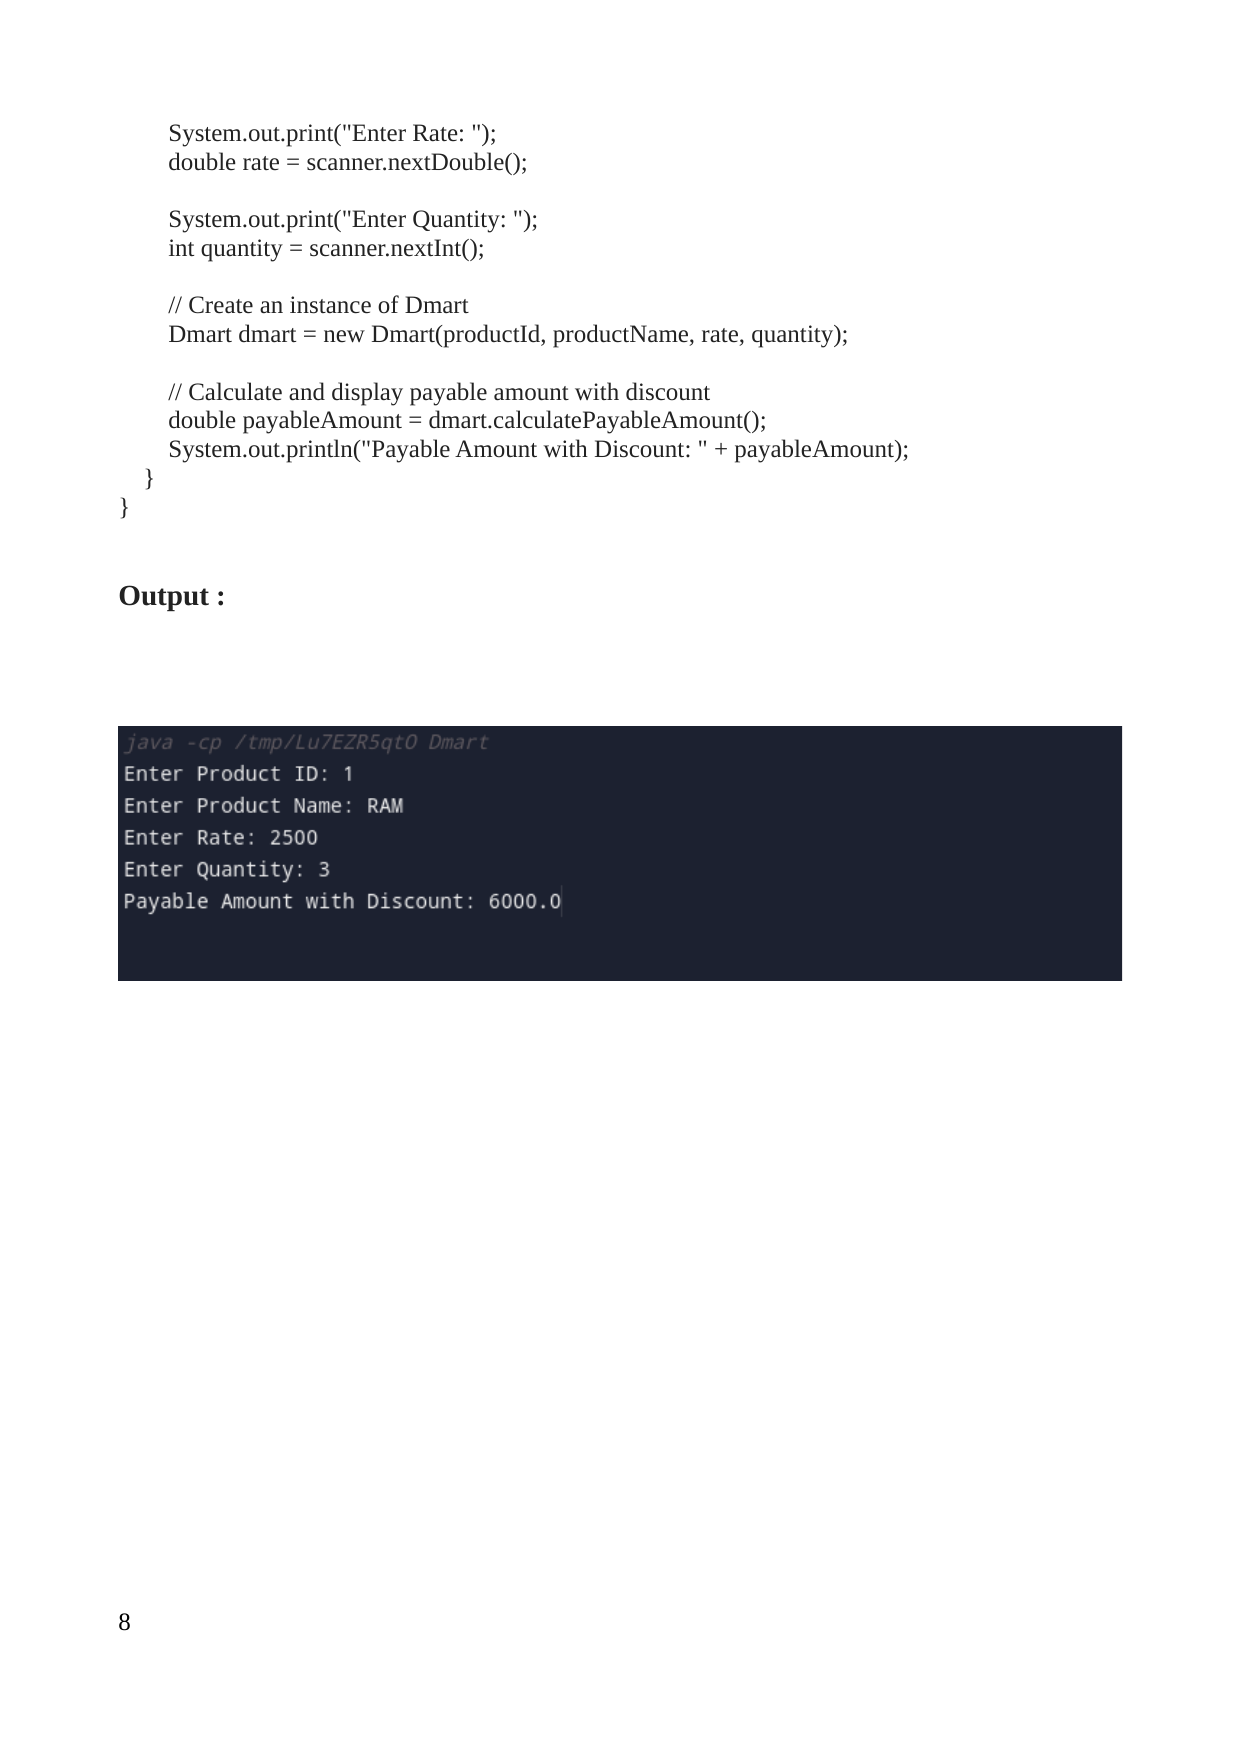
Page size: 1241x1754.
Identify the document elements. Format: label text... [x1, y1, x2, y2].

text double payableAmount = dmart.calculatePayableAmount(); [118, 406, 1122, 434]
text System.out.println("Payable Amount with Discount: " + payableAmount); [118, 434, 1122, 463]
text // Calculate and display payable amount with discount [118, 377, 1122, 406]
text double rate = scanner.nextDouble(); [118, 147, 1122, 176]
text int quantity = scanner.nextInt(); [118, 233, 1122, 262]
text System.out.print("Enter Quantity: "); [118, 204, 1122, 233]
text } [118, 492, 1122, 521]
text Output : [118, 578, 1122, 612]
picture [118, 726, 1123, 981]
text System.out.print("Enter Rate: "); [118, 118, 1122, 147]
text Dmart dmart = new Dmart(productId, productName, rate, quantity); [118, 319, 1122, 348]
text // Create an instance of Dmart [118, 291, 1122, 319]
text } [118, 463, 1122, 492]
